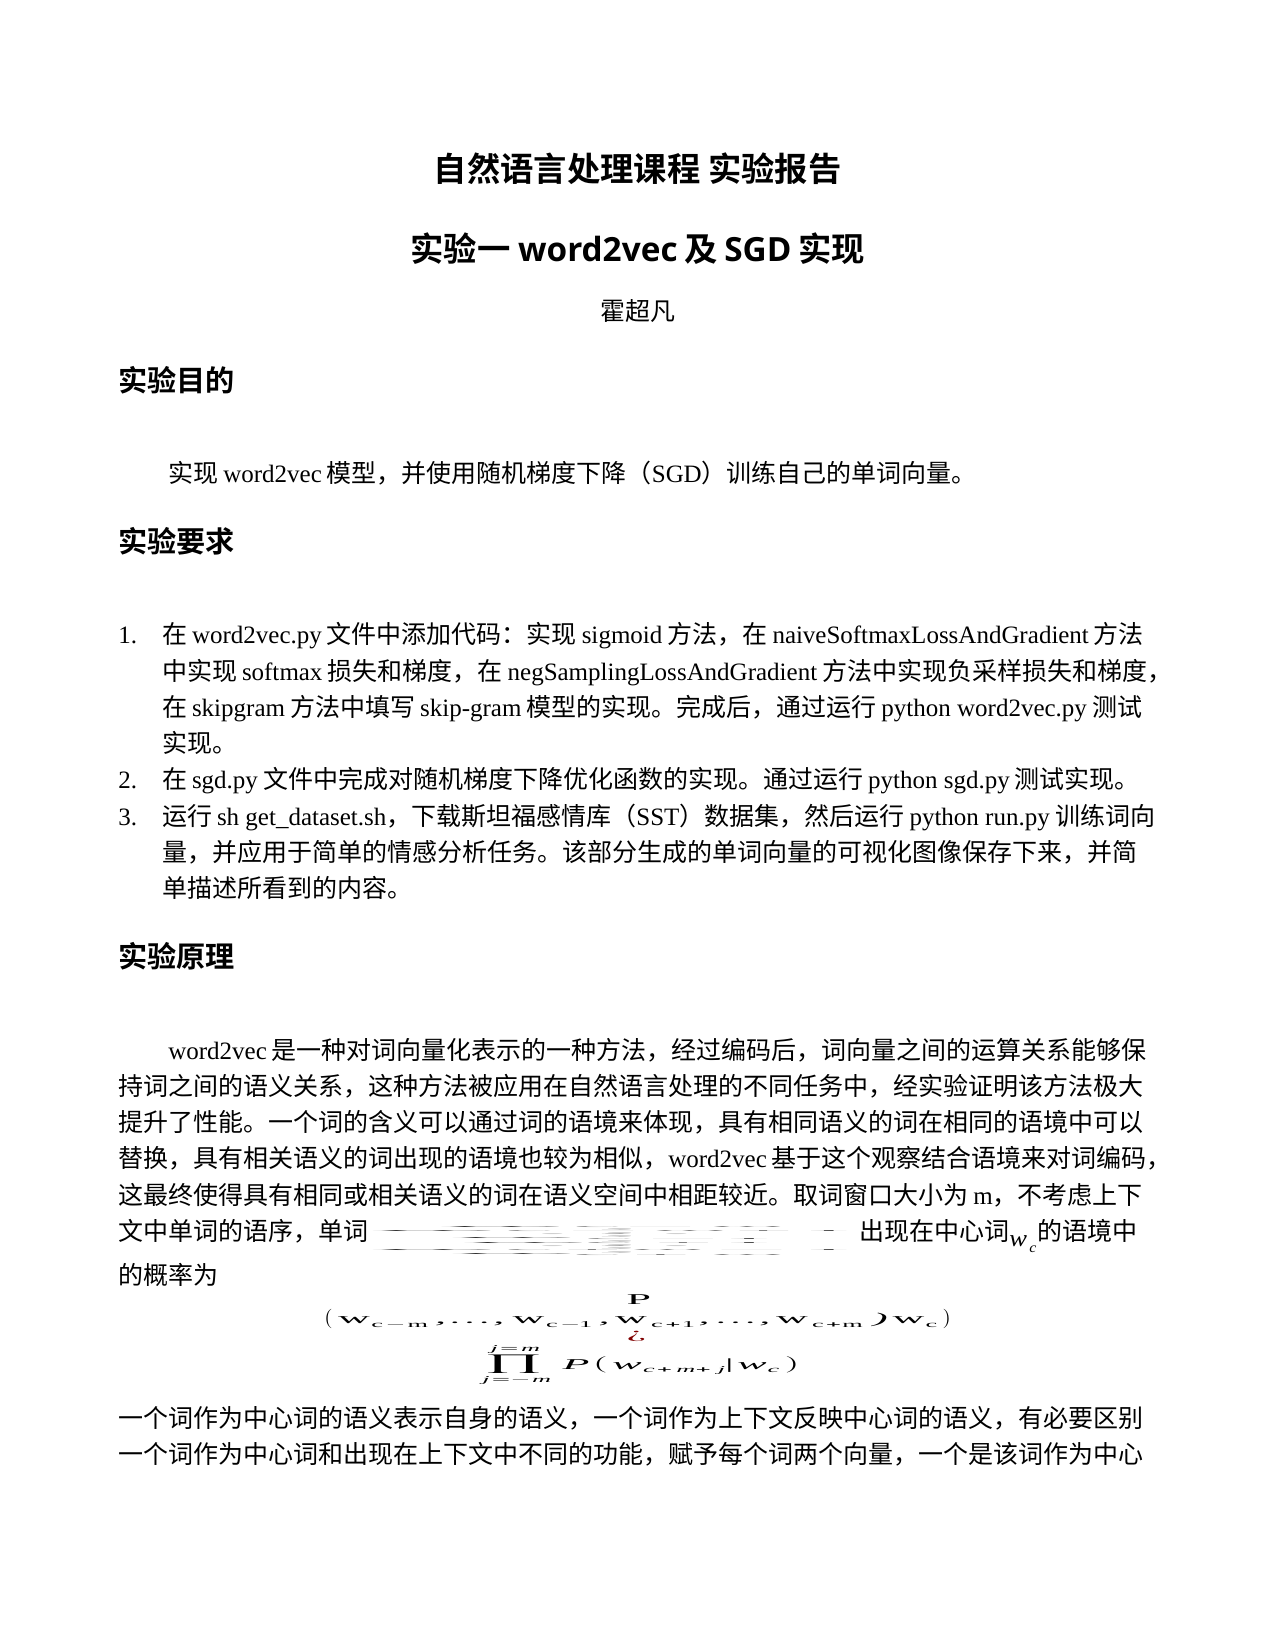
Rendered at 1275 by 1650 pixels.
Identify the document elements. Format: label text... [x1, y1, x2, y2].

text word2vec是一种对词向量化表示的一种方法，经过编码后，词向量之间的运算关系能够保持词之间的语义关系，这种方法被应用在自然语言处理的不同任务中，经实验证明该方法极大提升了性能。一个词的含义可以通过词的语境来体现，具有相同语义的词在相同的语境中可以替换，具有相关语义的词出现的语境也较为相似，word2vec基于这个观察结合语境来对词编码，这最终使得具有相同或相关语义的词在语义空间中相距较近。取词窗口大小为m，不考虑上下文中单词的语序，单词出现在中心词的语境中的概率为 [118, 1030, 1157, 1292]
list 在word2vec.py文件中添加代码：实现sigmoid方法，在naiveSoftmaxLossAndGradient方法中实现softmax损失和梯度，在negSamplingLossAndGradient方法中实现负采样损失和梯度，在skipgram方法中填写skip-gram模型的实现。完成后，通过运行python word2vec.py测试实现。 [118, 615, 1157, 760]
text 实现word2vec模型，并使用随机梯度下降（SGD）训练自己的单词向量。 [118, 453, 1157, 489]
subtitle 实验要求 [118, 519, 1157, 561]
text 自然语言处理课程 实验报告 [118, 143, 1157, 191]
subtitle 实验目的 [118, 357, 1157, 399]
text 一个词作为中心词的语义表示自身的语义，一个词作为上下文反映中心词的语义，有必要区别一个词作为中心词和出现在上下文中不同的功能，赋予每个词两个向量，一个是该词作为中心 [118, 1398, 1157, 1471]
list 运行sh get_dataset.sh，下载斯坦福感情库（SST）数据集，然后运行python run.py训练词向量，并应用于简单的情感分析任务。该部分生成的单词向量的可视化图像保存下来，并简单描述所看到的内容。 [118, 796, 1157, 905]
text 霍超凡 [118, 292, 1157, 328]
subtitle 实验原理 [118, 934, 1157, 976]
text 实验一 word2vec及SGD实现 [118, 223, 1157, 271]
list 在sgd.py文件中完成对随机梯度下降优化函数的实现。通过运行python sgd.py测试实现。 [118, 760, 1157, 796]
